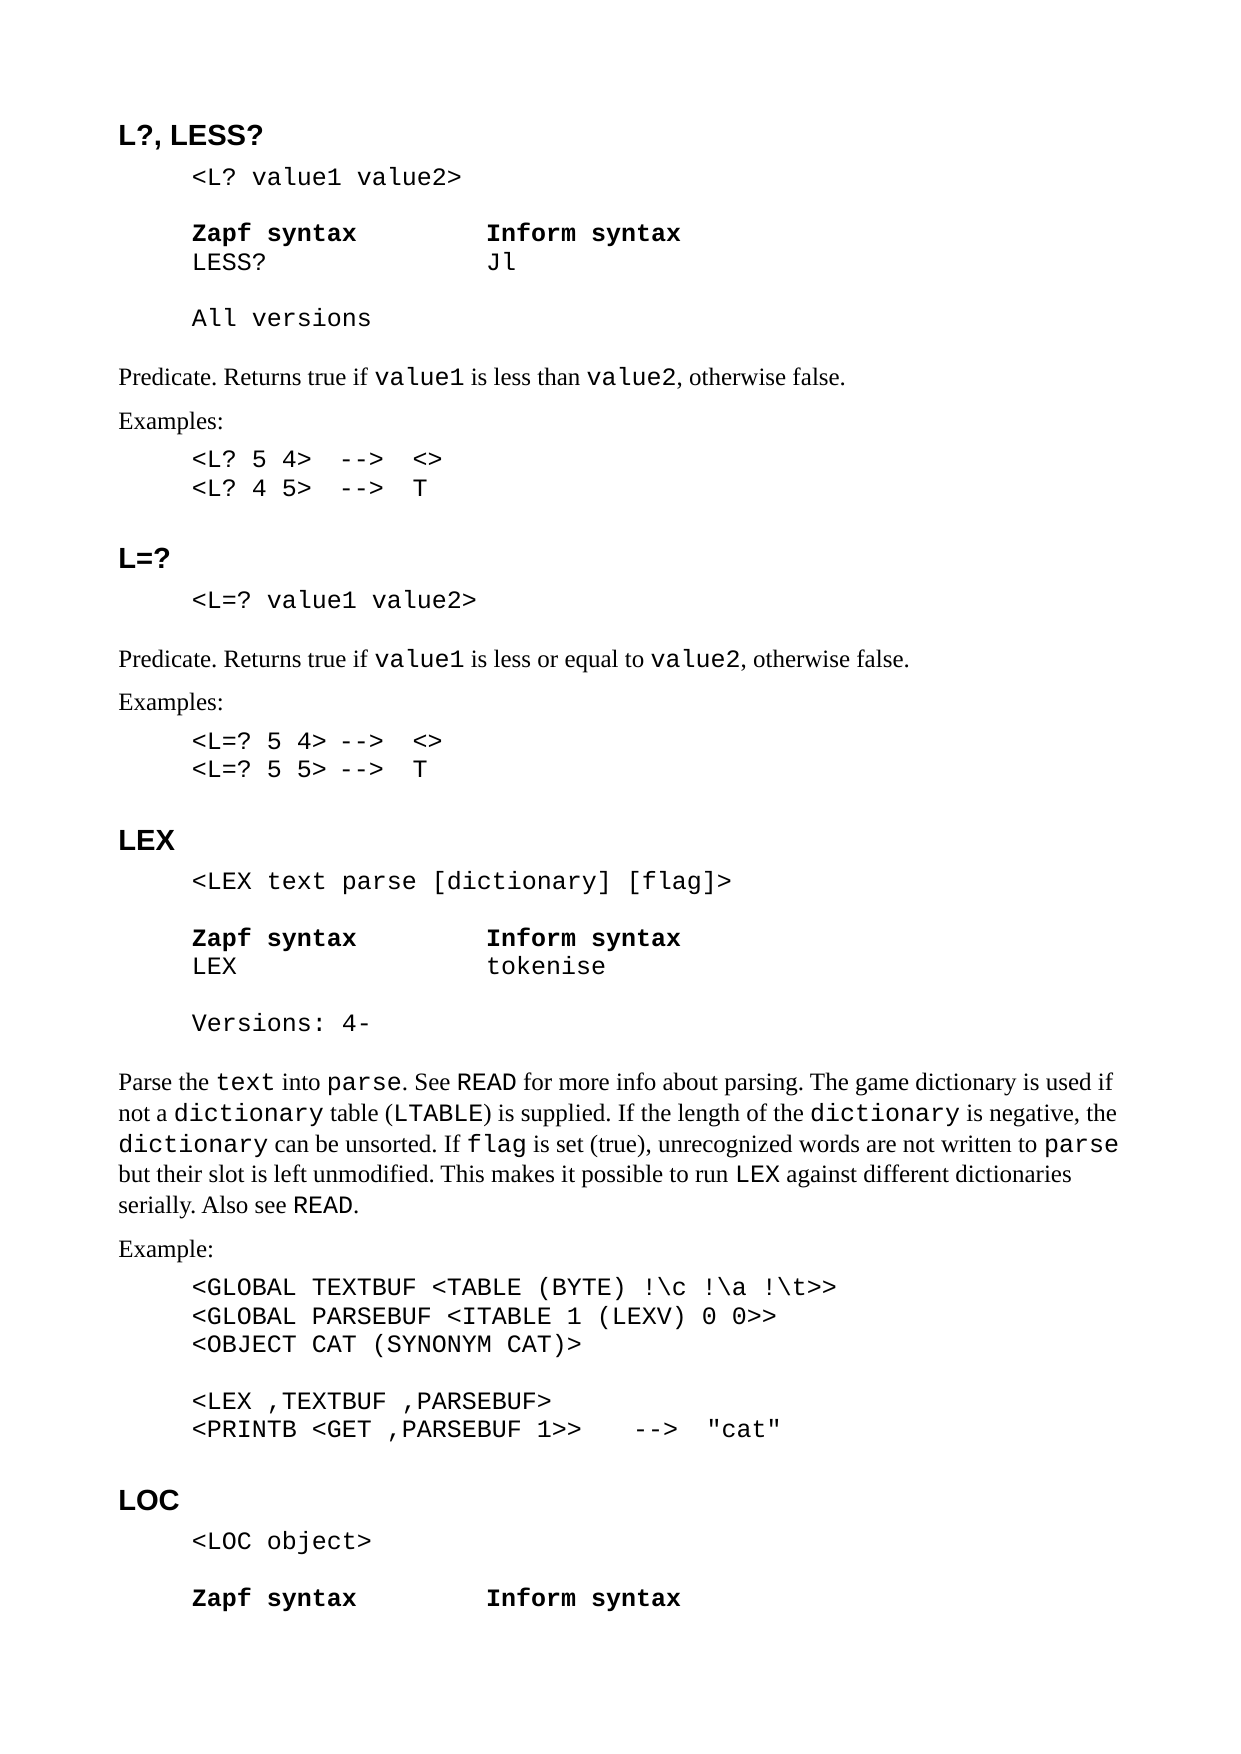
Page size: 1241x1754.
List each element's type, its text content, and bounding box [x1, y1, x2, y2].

text Parse the text into parse. See READ for more info about parsing. The game dictionary is used if not a dictionary table (LTABLE) is supplied. If the length of the dictionary is negative, the dictionary can be unsorted. If flag is set (true), unrecognized words are not written to parse but their slot is left unmodified. This makes it possible to run LEX against different dictionaries serially. Also see READ. [118, 1067, 1122, 1221]
text LESS? Jl [192, 249, 1122, 277]
text Predicate. Returns true if value1 is less or equal to value2, otherwise false. [118, 644, 1122, 675]
text Zapf syntax Inform syntax [192, 221, 1122, 249]
text <LEX text parse [dictionary] [flag]> [192, 869, 1122, 897]
subtitle LEX [118, 823, 1122, 856]
text <L=? value1 value2> [192, 587, 1122, 616]
text Predicate. Returns true if value1 is less than value2, otherwise false. [118, 362, 1122, 393]
text <LOC object> [192, 1528, 1122, 1557]
text All versions [192, 306, 1122, 334]
text LEX tokenise [192, 954, 1122, 982]
text Examples: [118, 687, 1122, 716]
text Example: [118, 1234, 1122, 1262]
text Examples: [118, 406, 1122, 434]
text <L? 5 4> --> <> <L? 4 5> --> T [192, 447, 1122, 504]
text Zapf syntax Inform syntax [192, 925, 1122, 954]
subtitle L=? [118, 541, 1122, 575]
text <L=? 5 4> --> <> <L=? 5 5> --> T [192, 728, 1122, 785]
text <L? value1 value2> [192, 164, 1122, 192]
subtitle L?, LESS? [118, 118, 1122, 152]
text <GLOBAL TEXTBUF <TABLE (BYTE) !\c !\a !\t>> <GLOBAL PARSEBUF <ITABLE 1 (LEXV) 0 0>> <OBJECT CAT (SYNONYM CAT)> <LEX ,TEXTBUF ,PARSEBUF> <PRINTB <GET ,PARSEBUF 1>> --> "cat" [118, 1275, 1122, 1445]
text Versions: 4- [192, 1010, 1122, 1039]
subtitle LOC [118, 1482, 1122, 1516]
text Zapf syntax Inform syntax [192, 1585, 1122, 1613]
